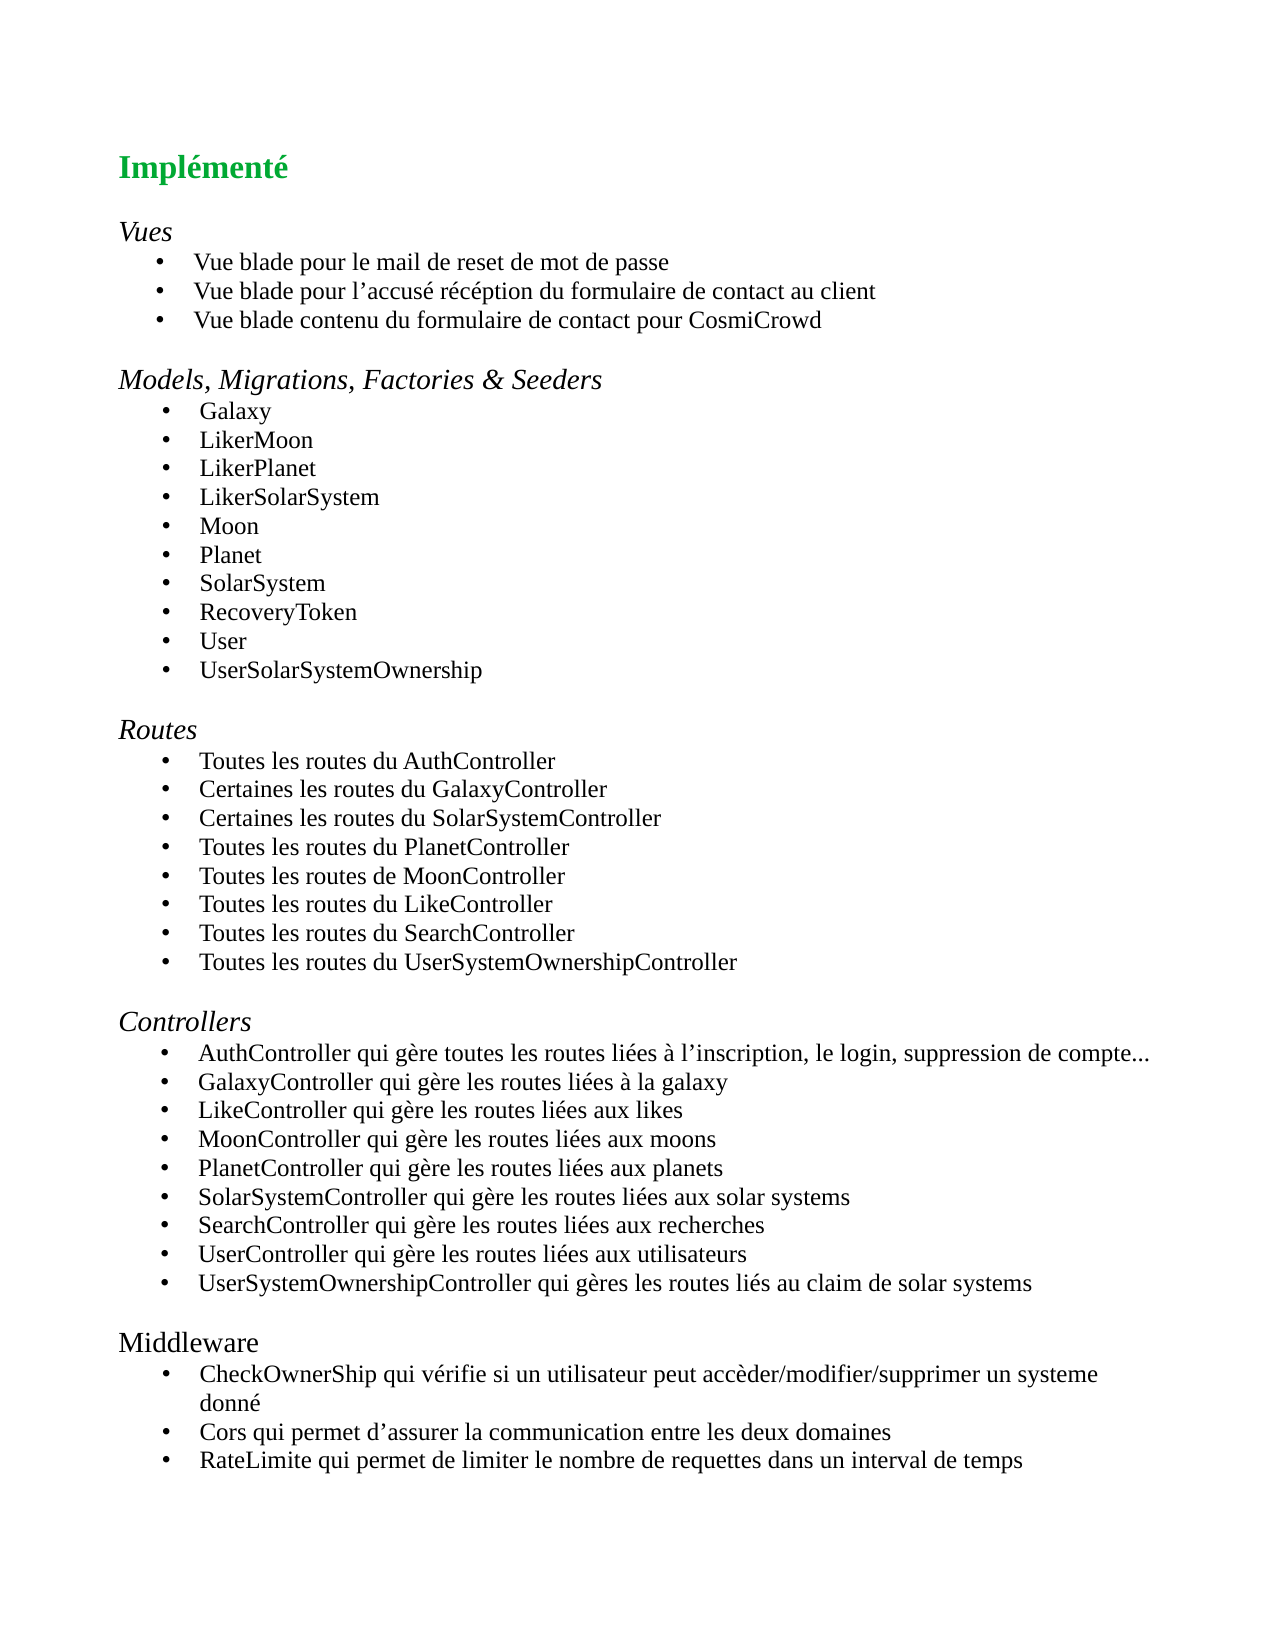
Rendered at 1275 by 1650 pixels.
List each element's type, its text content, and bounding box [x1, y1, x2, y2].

list UserSolarSystemOwnership [162, 655, 1157, 683]
list Certaines les routes du GalaxyController [161, 774, 1157, 803]
list RateLimite qui permet de limiter le nombre de requettes dans un interval de temps [162, 1445, 1157, 1532]
list UserController qui gère les routes liées aux utilisateurs [160, 1239, 1157, 1268]
list SolarSystemController qui gère les routes liées aux solar systems [160, 1182, 1157, 1211]
list Vue blade contenu du formulaire de contact pour CosmiCrowd [156, 305, 1157, 334]
list MoonController qui gère les routes liées aux moons [160, 1124, 1157, 1153]
list UserSystemOwnershipController qui gères les routes liés au claim de solar systems [160, 1268, 1157, 1297]
list Cors qui permet d’assurer la communication entre les deux domaines [162, 1417, 1157, 1445]
text Models, Migrations, Factories & Seeders [118, 362, 1157, 396]
list PlanetController qui gère les routes liées aux planets [160, 1153, 1157, 1182]
list Moon [162, 511, 1157, 540]
text Vues [118, 214, 1157, 247]
list Toutes les routes du AuthController [161, 746, 1157, 774]
text Implémenté [118, 147, 1157, 185]
list LikerMoon [162, 425, 1157, 453]
list LikerPlanet [162, 453, 1157, 482]
list LikerSolarSystem [162, 482, 1157, 511]
list Toutes les routes du LikeController [161, 889, 1157, 918]
list Toutes les routes de MoonController [161, 861, 1157, 889]
list Planet [162, 540, 1157, 568]
list CheckOwnerShip qui vérifie si un utilisateur peut accèder/modifier/supprimer un systeme donné [162, 1359, 1157, 1417]
text Middleware [118, 1297, 1157, 1359]
list RecoveryToken [162, 597, 1157, 626]
list Toutes les routes du SearchController [161, 918, 1157, 947]
list LikeController qui gère les routes liées aux likes [160, 1096, 1157, 1124]
list Vue blade pour le mail de reset de mot de passe [156, 247, 1157, 276]
list Certaines les routes du SolarSystemController [161, 803, 1157, 832]
text Routes [118, 712, 1157, 746]
list Galaxy [162, 396, 1157, 425]
list SearchController qui gère les routes liées aux recherches [160, 1211, 1157, 1239]
list Vue blade pour l’accusé récéption du formulaire de contact au client [156, 276, 1157, 305]
list SolarSystem [162, 568, 1157, 597]
list Toutes les routes du PlanetController [161, 832, 1157, 861]
list GalaxyController qui gère les routes liées à la galaxy [160, 1067, 1157, 1096]
list Toutes les routes du UserSystemOwnershipController [161, 947, 1157, 976]
text Controllers [118, 1004, 1157, 1038]
list AuthController qui gère toutes les routes liées à l’inscription, le login, suppression de compte... [160, 1038, 1157, 1067]
list User [162, 626, 1157, 655]
